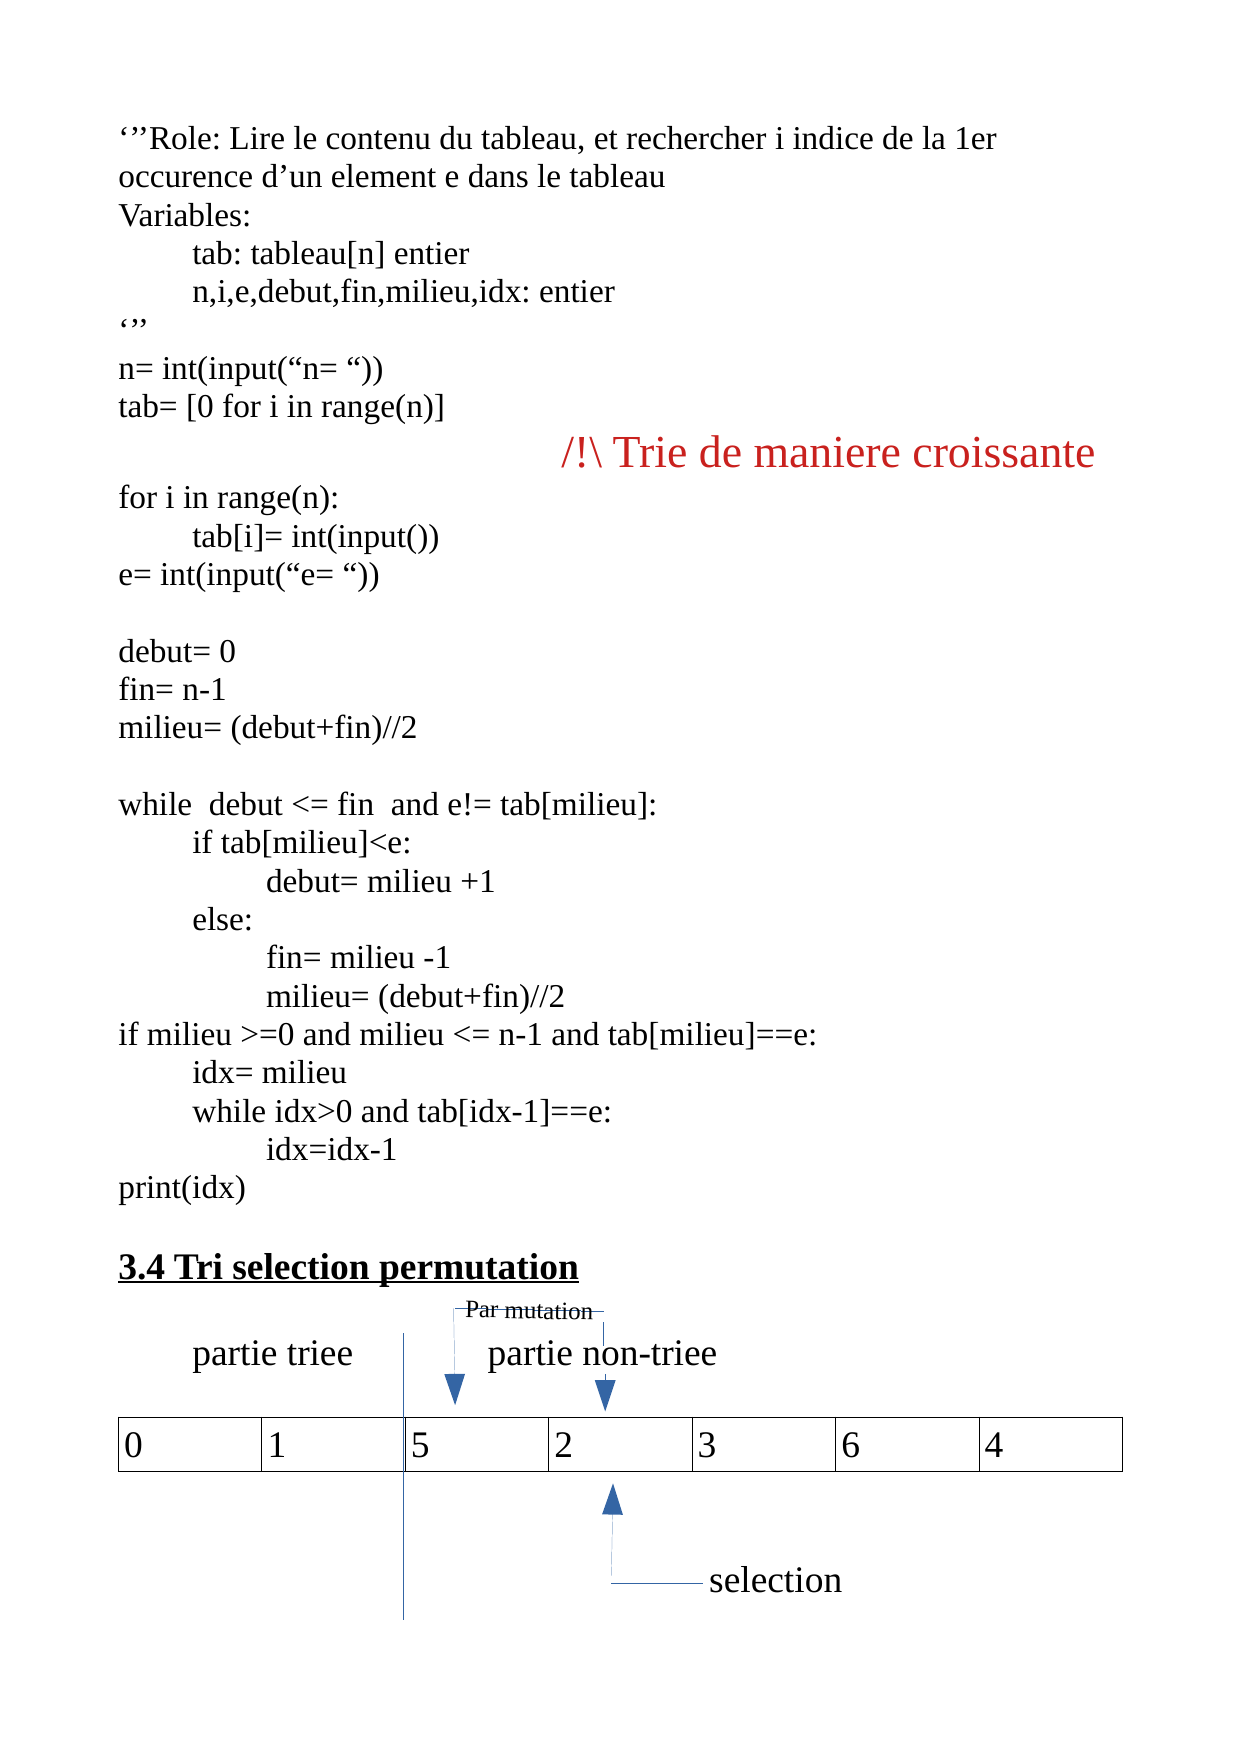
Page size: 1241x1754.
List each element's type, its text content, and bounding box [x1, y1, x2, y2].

table_header 3 [693, 1418, 835, 1471]
table_header 1 [262, 1418, 403, 1471]
text 3.4 Tri selection permutation [118, 1244, 1122, 1287]
text tab: tableau[n] entier [118, 233, 1122, 271]
text tab[i]= int(input()) [118, 516, 1122, 554]
text [118, 1558, 403, 1601]
text partie triee [118, 1330, 454, 1373]
text debut= milieu +1 [118, 861, 1122, 899]
text tab= [0 for i in range(n)] [118, 386, 1122, 425]
table_header 4 [980, 1418, 1122, 1471]
text ‘’’ [118, 310, 1122, 348]
text if milieu >=0 and milieu <= n-1 and tab[milieu]==e: [118, 1014, 1122, 1052]
text selection [404, 1558, 1122, 1601]
text while debut <= fin and e!= tab[milieu]: [118, 784, 1122, 822]
text while idx>0 and tab[idx-1]==e: [118, 1091, 1122, 1129]
text n= int(input(“n= “)) [118, 348, 1122, 386]
text Variables: [118, 195, 1122, 233]
table_header 6 [836, 1418, 979, 1471]
text milieu= (debut+fin)//2 [118, 707, 1122, 746]
text idx= milieu [118, 1052, 1122, 1091]
text print(idx) [118, 1167, 1122, 1206]
table_header 2 [549, 1418, 692, 1471]
table_header 5 [406, 1418, 548, 1471]
text debut= 0 [118, 631, 1122, 669]
text ‘’’Role: Lire le contenu du tableau, et rechercher i indice de la 1er occurence d’un element e dans le tableau [118, 118, 1122, 195]
text fin= milieu -1 [118, 937, 1122, 976]
text fin= n-1 [118, 669, 1122, 707]
text partie non-triee [455, 1330, 1122, 1373]
text for i in range(n): [118, 477, 1122, 516]
text else: [118, 899, 1122, 937]
text milieu= (debut+fin)//2 [118, 976, 1122, 1014]
text if tab[milieu]<e: [118, 822, 1122, 861]
text n,i,e,debut,fin,milieu,idx: entier [118, 271, 1122, 310]
table_header 0 [119, 1418, 261, 1471]
text e= int(input(“e= “)) [118, 554, 1122, 592]
text /!\ Trie de maniere croissante [118, 425, 1122, 477]
text idx=idx-1 [118, 1129, 1122, 1167]
